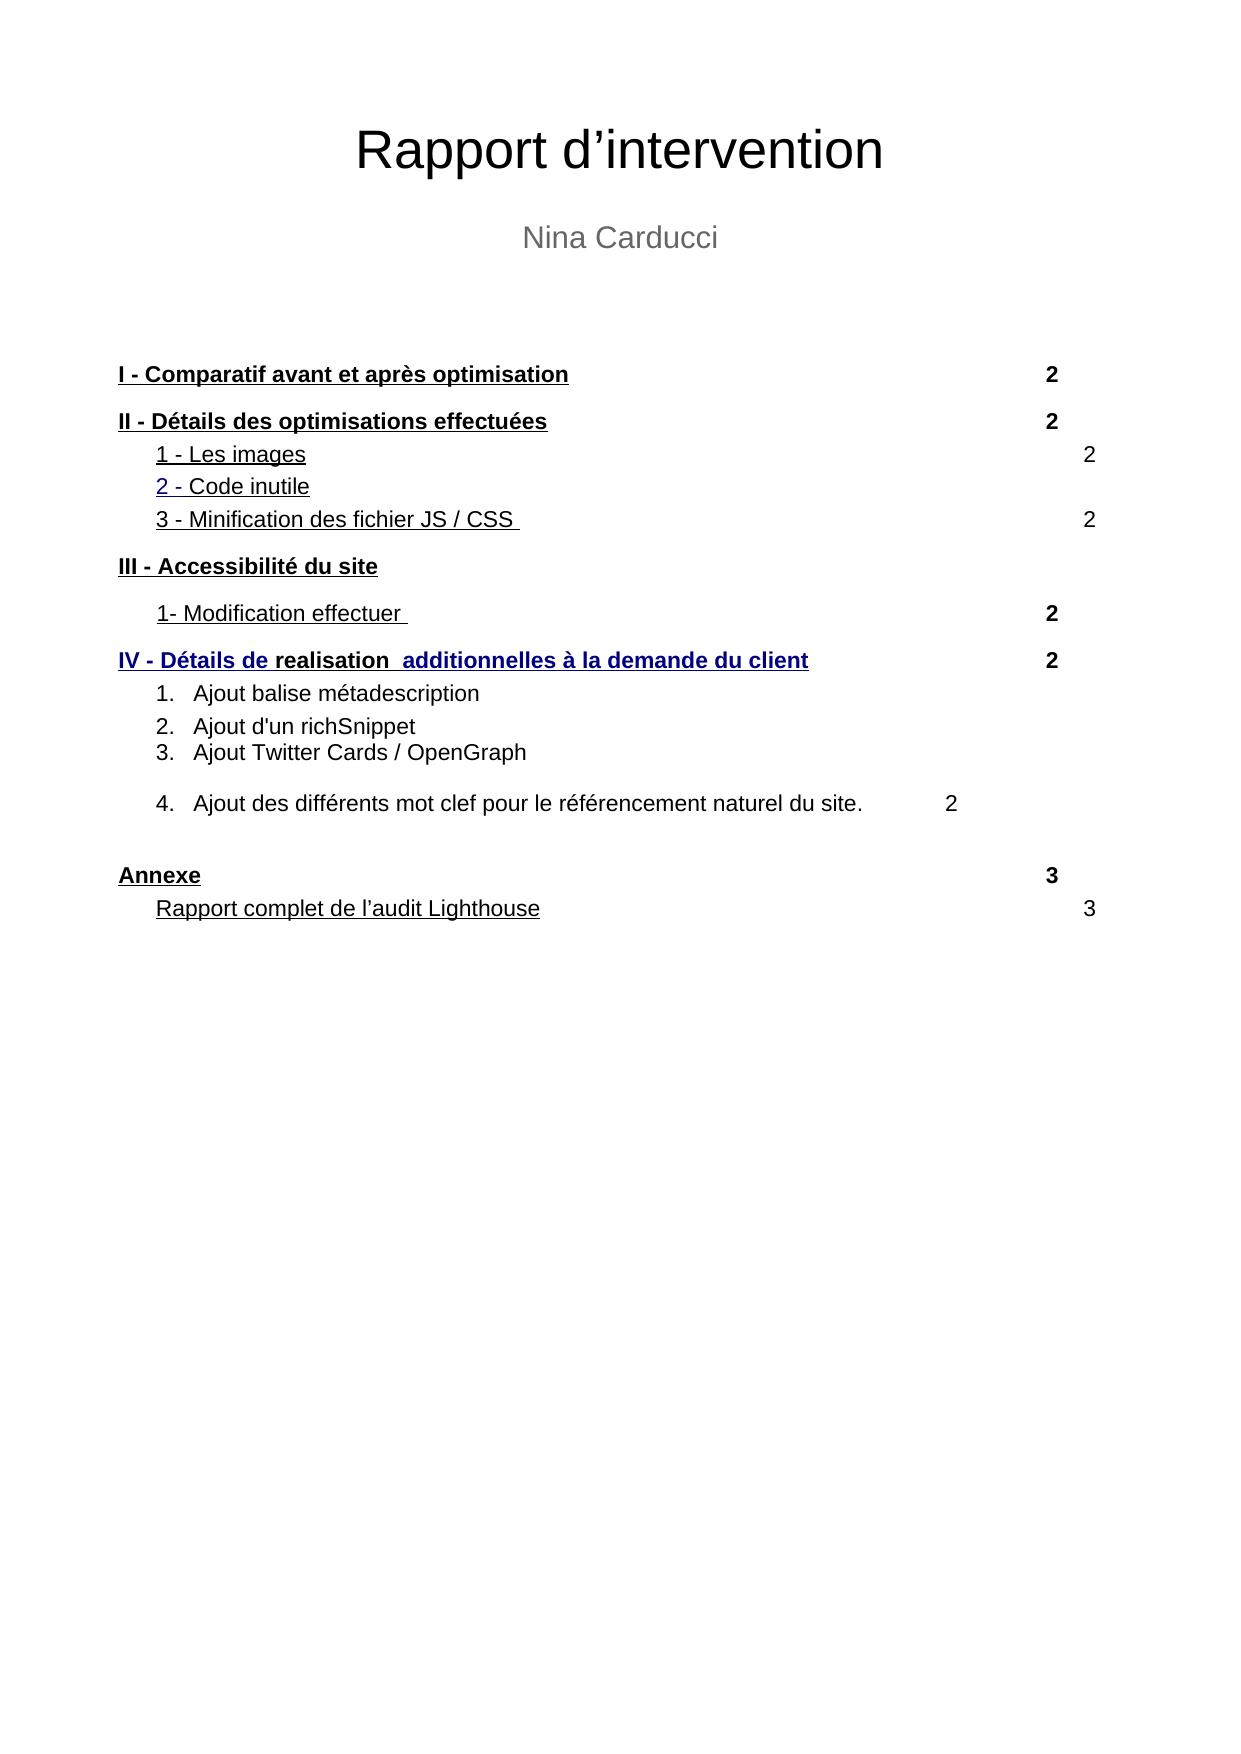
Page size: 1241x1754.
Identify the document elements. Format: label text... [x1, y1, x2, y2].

text Nina Carducci [118, 219, 1122, 255]
list Ajout d'un richSnippet [156, 713, 1122, 739]
text 1 - Les images 2 [156, 441, 1122, 467]
text Rapport complet de l’audit Lighthouse 3 [156, 895, 1122, 921]
text I - Comparatif avant et après optimisation 2 [118, 361, 1122, 387]
text II - Détails des optimisations effectuées 2 [118, 408, 1122, 434]
text Annexe 3 [118, 862, 1122, 889]
text 3 - Minification des fichier JS / CSS 2 [156, 506, 1122, 532]
text IV - Détails de realisation additionnelles à la demande du client 2 [118, 647, 1122, 674]
text 2 - Code inutile [156, 473, 1122, 499]
list Ajout Twitter Cards / OpenGraph [156, 739, 1122, 765]
text Rapport d’intervention [118, 118, 1122, 180]
text 1- Modification effectuer 2 [118, 600, 1122, 627]
text III - Accessibilité du site [118, 553, 1122, 579]
list Ajout des différents mot clef pour le référencement naturel du site. 2 [156, 790, 1122, 817]
list Ajout balise métadescription [156, 680, 1122, 706]
